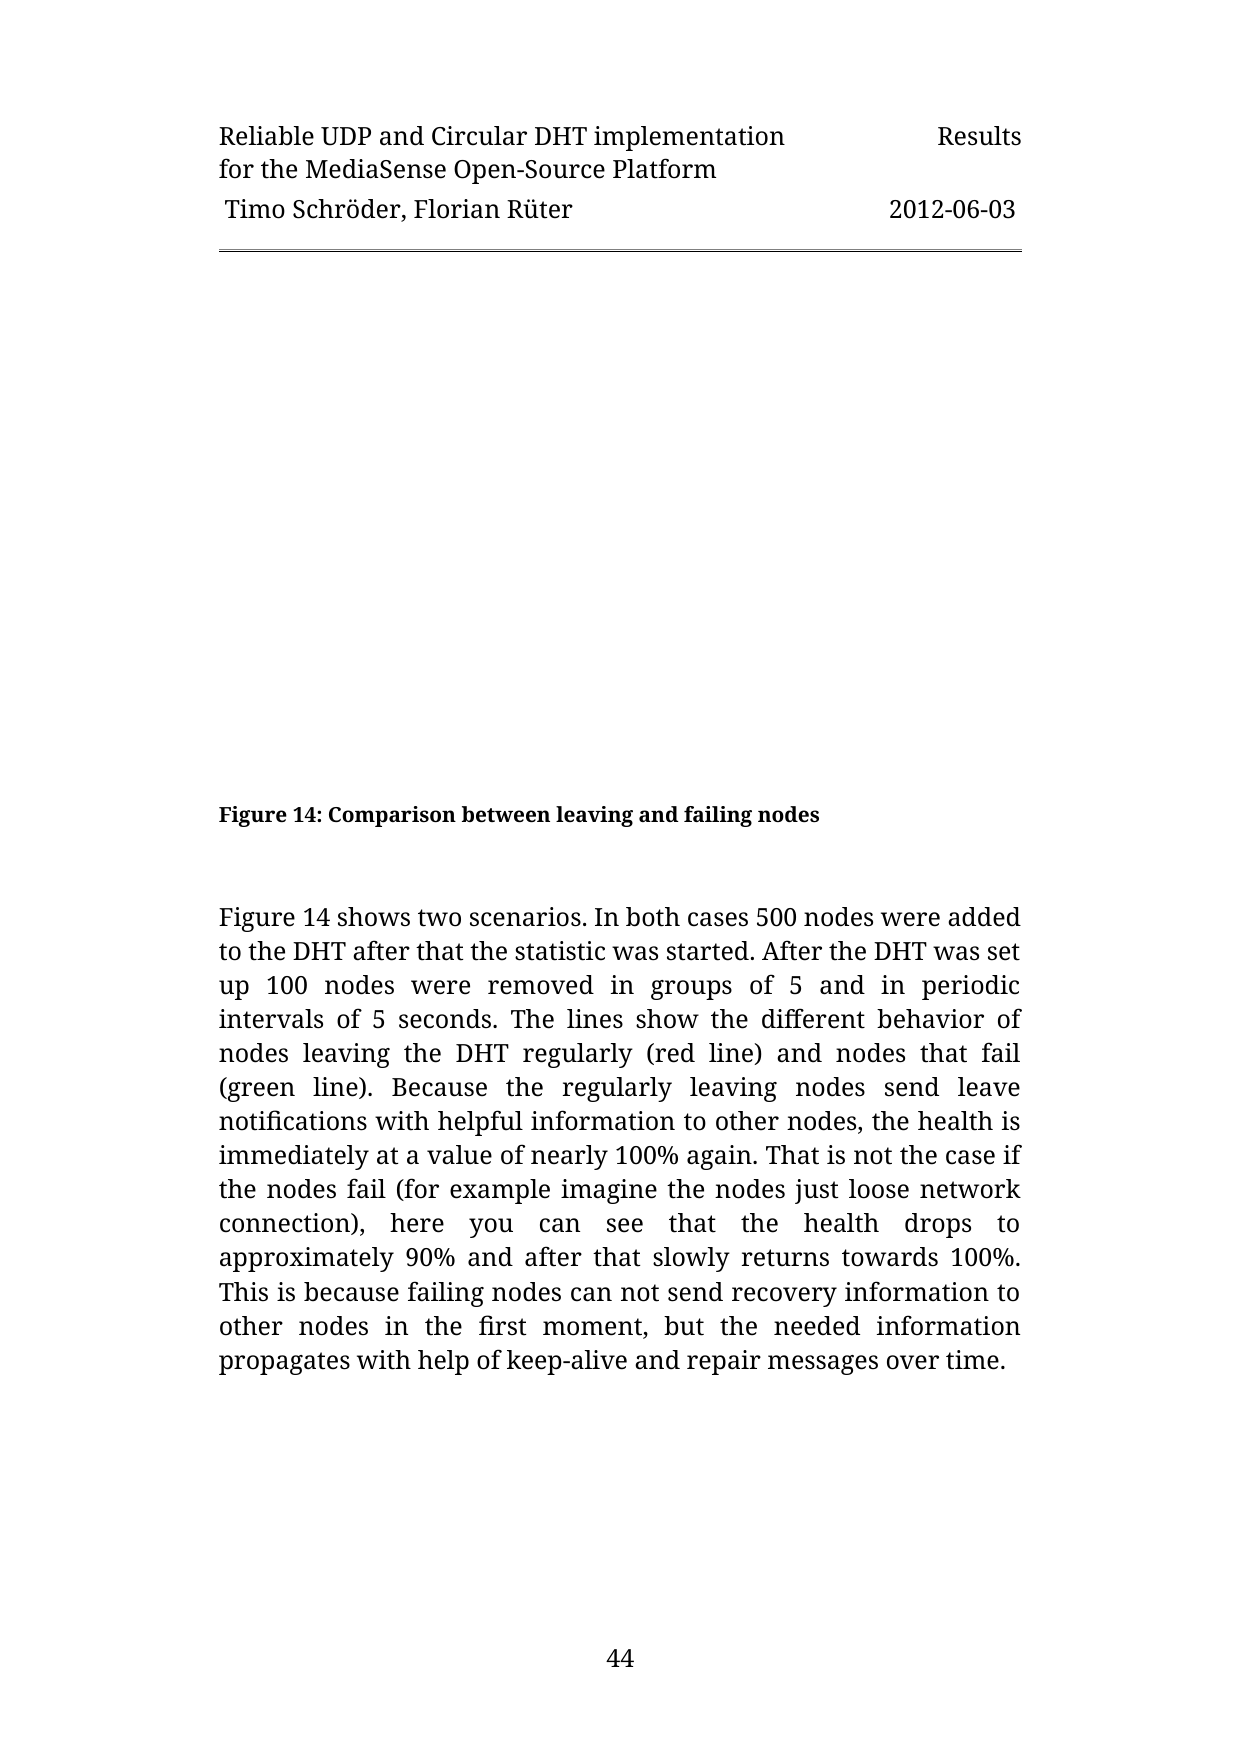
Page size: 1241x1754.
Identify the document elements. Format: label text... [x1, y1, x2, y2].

text Figure 14: Comparison between leaving and failing nodes [218, 293, 1020, 829]
text Figure 14 shows two scenarios. In both cases 500 nodes were added to the DHT after that the statistic was started. After the DHT was set up 100 nodes were removed in groups of 5 and in periodic intervals of 5 seconds. The lines show the different behavior of nodes leaving the DHT regularly (red line) and nodes that fail (green line). Because the regularly leaving nodes send leave notifications with helpful information to other nodes, the health is immediately at a value of nearly 100% again. That is not the case if the nodes fail (for example imagine the nodes just loose network connection), here you can see that the health drops to approximately 90% and after that slowly returns towards 100%. This is because failing nodes can not send recovery information to other nodes in the first moment, but the needed information propagates with help of keep-alive and repair messages over time. [218, 899, 1022, 1376]
